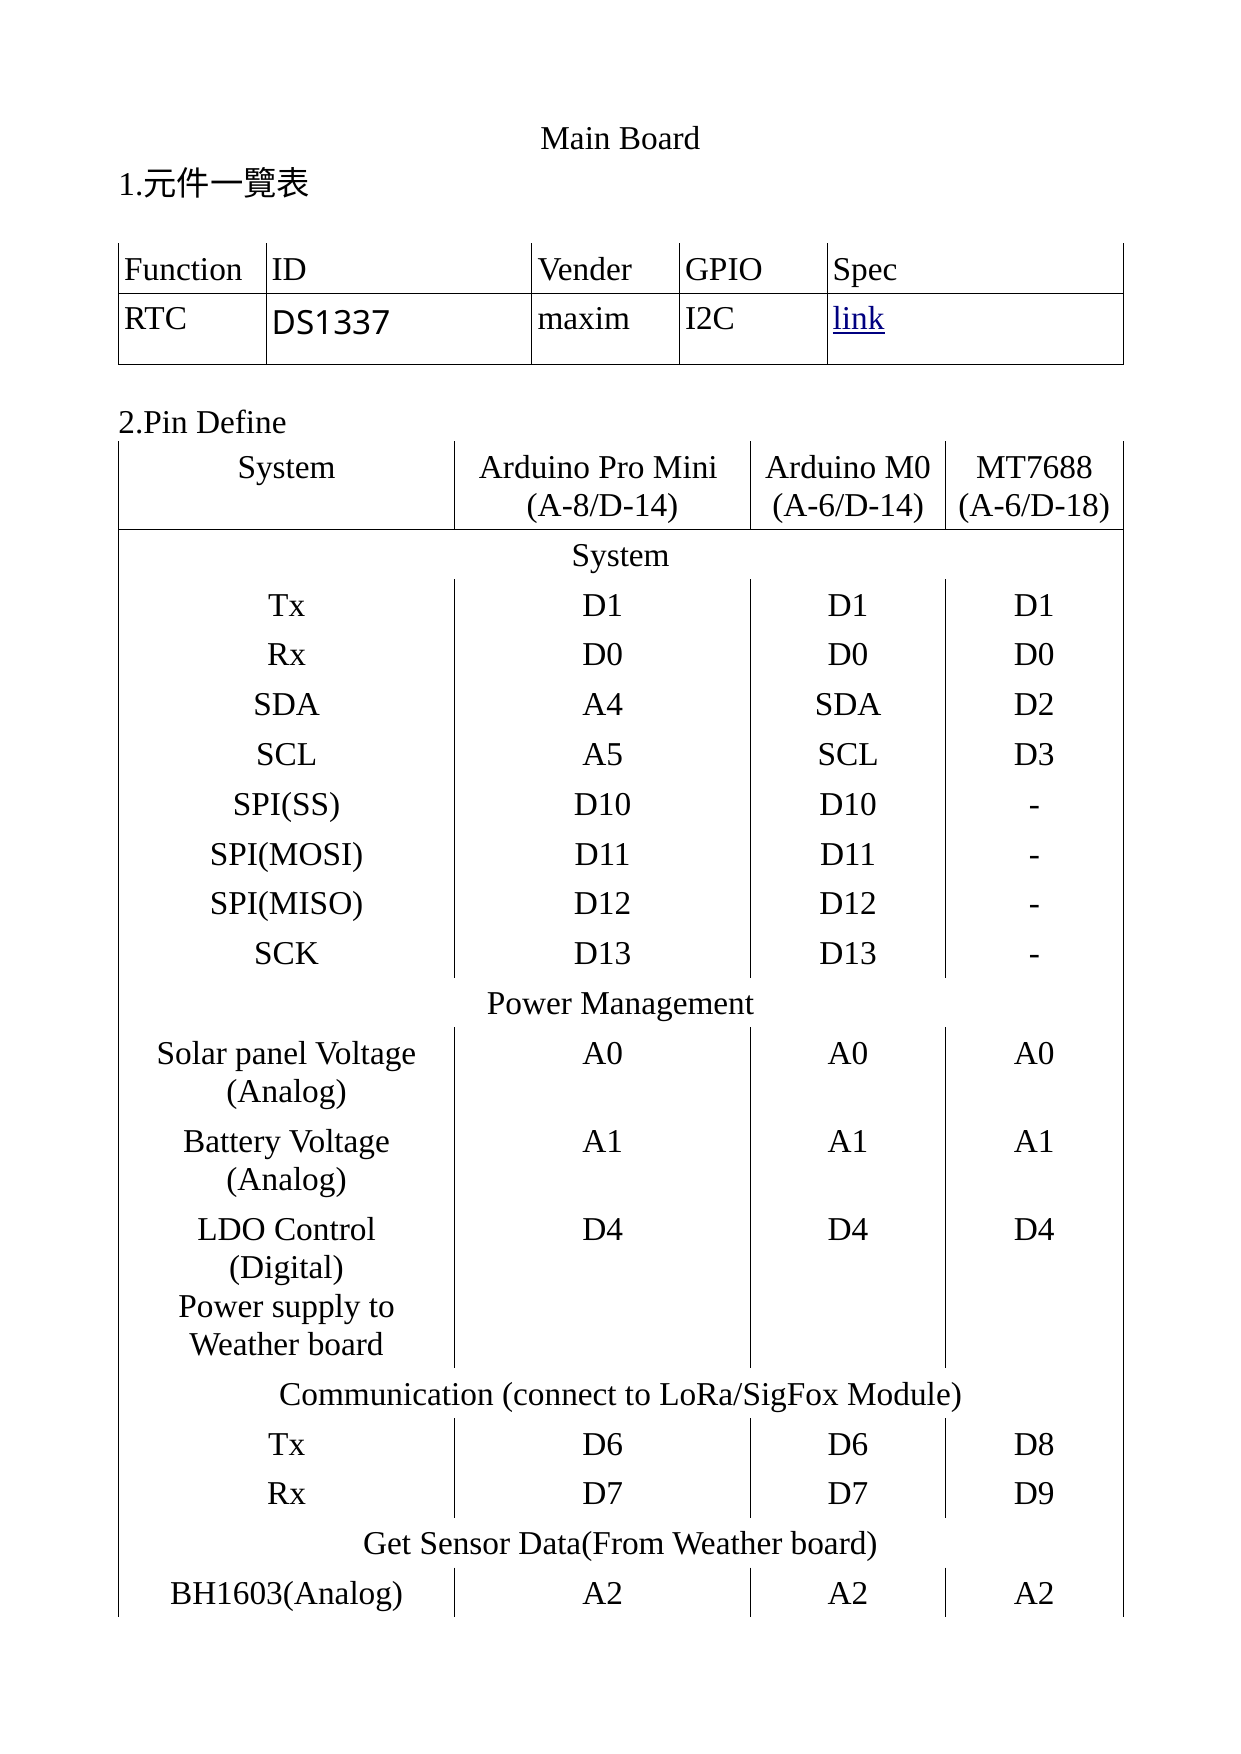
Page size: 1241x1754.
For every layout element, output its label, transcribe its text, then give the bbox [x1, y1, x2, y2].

table_header ID [267, 243, 531, 293]
table_cell A2 [751, 1568, 945, 1617]
table_cell A1 [455, 1115, 750, 1203]
table_cell Rx [119, 1468, 454, 1518]
table_cell A0 [455, 1027, 750, 1115]
table_cell D12 [751, 878, 945, 928]
table_cell Communication (connect to LoRa/SigFox Module) [119, 1368, 1123, 1418]
table_cell D4 [455, 1204, 750, 1368]
table_cell A0 [946, 1027, 1123, 1115]
table_cell D11 [751, 828, 945, 878]
table_cell D4 [946, 1204, 1123, 1368]
table_cell link [828, 294, 1123, 364]
text Main Board [118, 118, 1122, 156]
table_cell D10 [455, 778, 750, 828]
table_cell Tx [119, 1418, 454, 1468]
text 2.Pin Define [118, 403, 1122, 441]
table_cell Solar panel Voltage (Analog) [119, 1027, 454, 1115]
table_cell DS1337 [267, 294, 531, 364]
table_header GPIO [680, 243, 827, 293]
table_cell A0 [751, 1027, 945, 1115]
table_cell D6 [751, 1418, 945, 1468]
table_cell SPI(SS) [119, 778, 454, 828]
table_cell D9 [946, 1468, 1123, 1518]
table_cell D12 [455, 878, 750, 928]
table_cell System [119, 530, 1123, 579]
table_cell Rx [119, 629, 454, 679]
table_cell A4 [455, 679, 750, 728]
table_cell BH1603(Analog) [119, 1568, 454, 1617]
table_cell D0 [946, 629, 1123, 679]
table_header Function [119, 243, 266, 293]
table_cell RTC [119, 294, 266, 364]
table_cell SPI(MOSI) [119, 828, 454, 878]
table_header MT7688 (A-6/D-18) [946, 441, 1123, 529]
table_cell A2 [455, 1568, 750, 1617]
table_cell D13 [455, 928, 750, 977]
table_cell SDA [751, 679, 945, 728]
table_cell SCL [751, 729, 945, 778]
table_cell maxim [532, 294, 679, 364]
table_cell D1 [751, 579, 945, 629]
table_cell D8 [946, 1418, 1123, 1468]
table_cell - [946, 928, 1123, 977]
table_cell - [946, 878, 1123, 928]
table_cell D7 [455, 1468, 750, 1518]
table_cell A2 [946, 1568, 1123, 1617]
table_cell D1 [455, 579, 750, 629]
table_cell D1 [946, 579, 1123, 629]
table_cell Tx [119, 579, 454, 629]
table_cell SPI(MISO) [119, 878, 454, 928]
table_cell SDA [119, 679, 454, 728]
text 1.元件一覽表 [118, 156, 1122, 205]
table_cell D2 [946, 679, 1123, 728]
table_cell Power Management [119, 978, 1123, 1027]
table_cell LDO Control (Digital) Power supply to Weather board [119, 1204, 454, 1368]
table_cell D11 [455, 828, 750, 878]
table_cell I2C [680, 294, 827, 364]
table_cell D13 [751, 928, 945, 977]
table_cell Battery Voltage (Analog) [119, 1115, 454, 1203]
table_cell SCL [119, 729, 454, 778]
table_cell D10 [751, 778, 945, 828]
table_cell D4 [751, 1204, 945, 1368]
table_cell - [946, 828, 1123, 878]
table_cell D0 [751, 629, 945, 679]
table_cell D3 [946, 729, 1123, 778]
table_header Arduino Pro Mini (A-8/D-14) [455, 441, 750, 529]
table_cell A1 [751, 1115, 945, 1203]
table_cell A1 [946, 1115, 1123, 1203]
table_header Arduino M0 (A-6/D-14) [751, 441, 945, 529]
table_cell A5 [455, 729, 750, 778]
table_cell D7 [751, 1468, 945, 1518]
table_cell SCK [119, 928, 454, 977]
table_header Vender [532, 243, 679, 293]
table_cell Get Sensor Data(From Weather board) [119, 1518, 1123, 1567]
table_header Spec [828, 243, 1123, 293]
table_cell D0 [455, 629, 750, 679]
table_cell D6 [455, 1418, 750, 1468]
table_header System [119, 441, 454, 529]
table_cell - [946, 778, 1123, 828]
